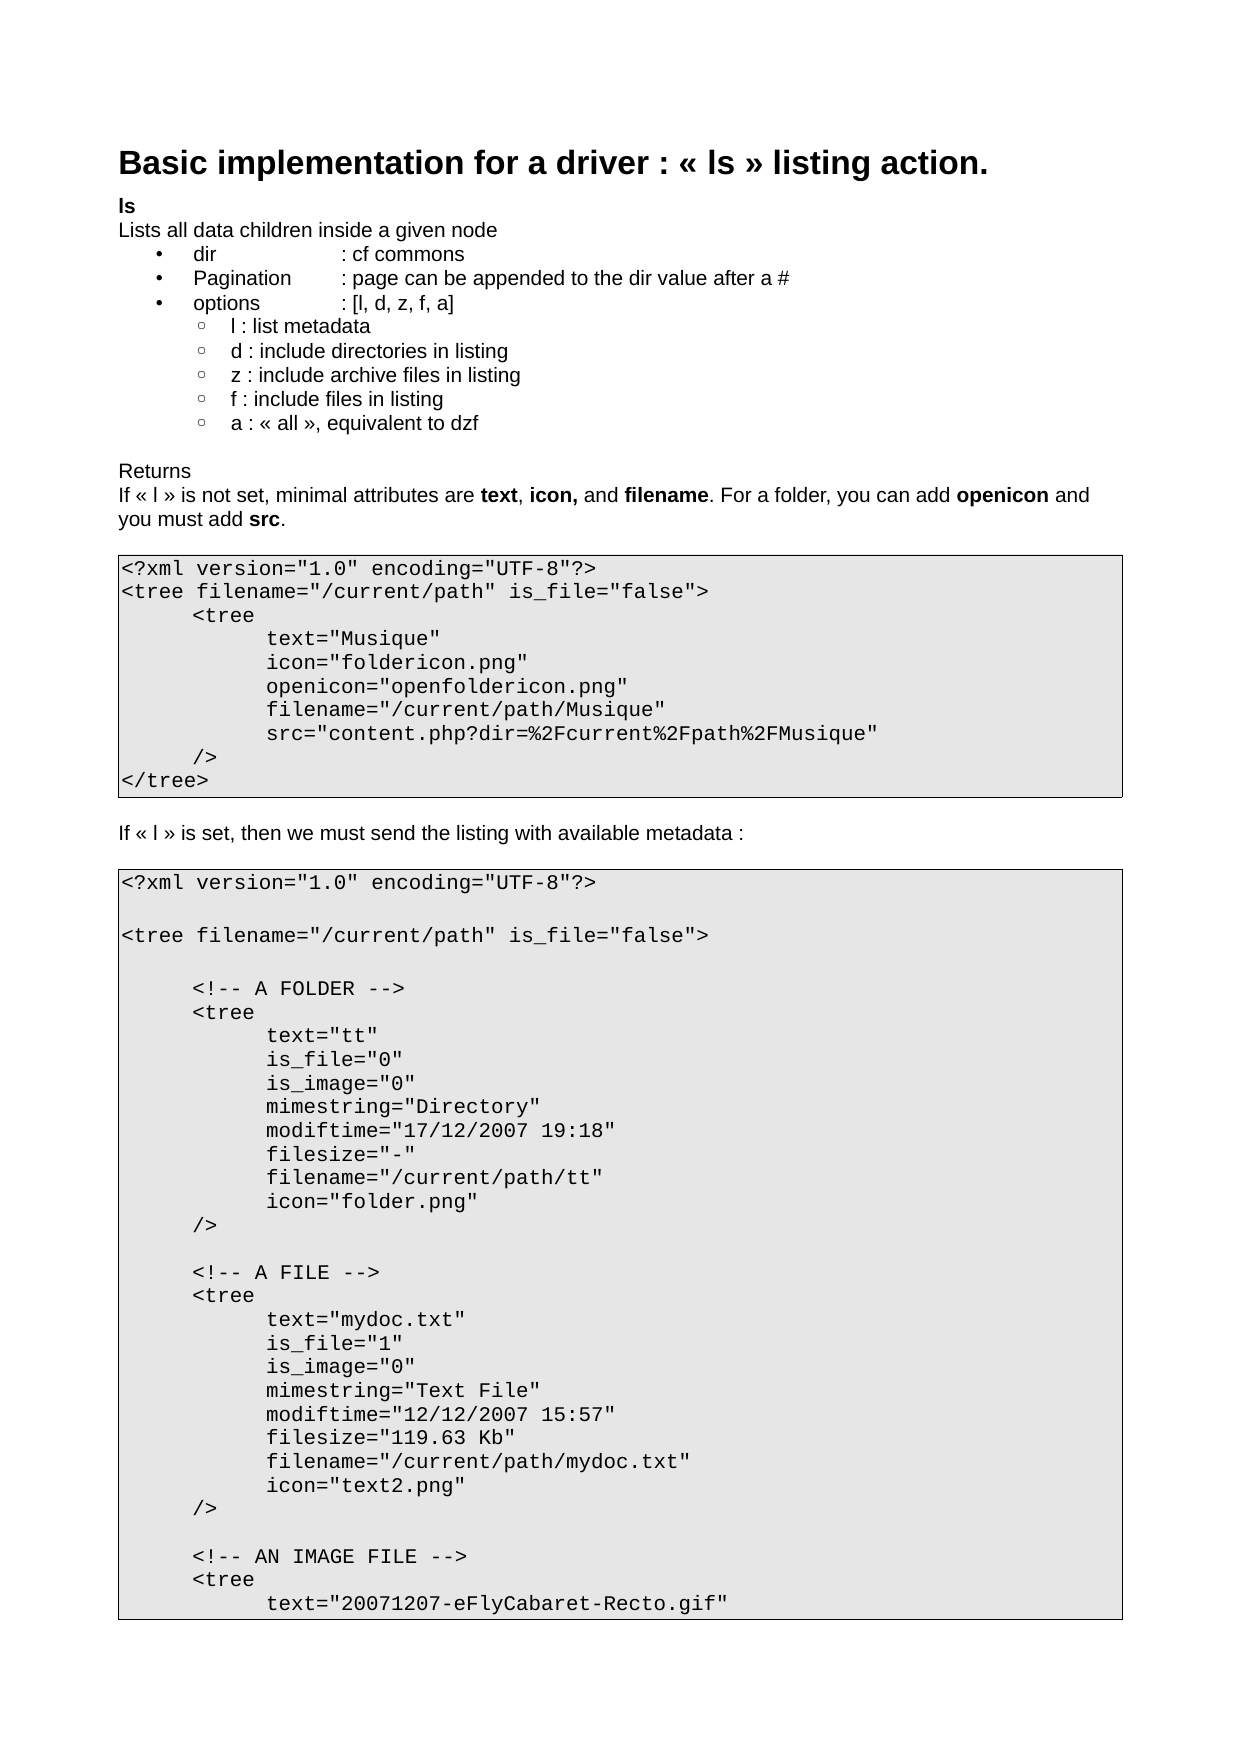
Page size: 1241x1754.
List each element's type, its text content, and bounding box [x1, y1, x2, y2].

list Pagination : page can be appended to the dir value after a # [156, 266, 1122, 290]
list f : include files in listing [193, 387, 1122, 411]
text text="mydoc.txt" [119, 1306, 1122, 1330]
text <!-- AN IMAGE FILE --> [119, 1543, 1122, 1566]
text <tree [119, 1566, 1122, 1590]
text <tree [119, 999, 1122, 1022]
text icon="foldericon.png" [119, 649, 1122, 673]
text modiftime="17/12/2007 19:18" [119, 1117, 1122, 1141]
text src="content.php?dir=%2Fcurrent%2Fpath%2FMusique" [119, 720, 1122, 744]
subtitle Basic implementation for a driver : « ls » listing action. [118, 143, 1122, 182]
text modiftime="12/12/2007 15:57" [119, 1401, 1122, 1424]
text filename="/current/path/tt" [119, 1164, 1122, 1188]
text filesize="119.63 Kb" [119, 1424, 1122, 1448]
text /> [119, 744, 1122, 767]
text ls [118, 194, 1122, 218]
text <tree [119, 1282, 1122, 1306]
list d : include directories in listing [193, 338, 1122, 362]
text <?xml version="1.0" encoding="UTF-8"?> [119, 870, 1122, 896]
text filename="/current/path/Musique" [119, 696, 1122, 720]
list z : include archive files in listing [193, 362, 1122, 387]
text <tree [119, 602, 1122, 625]
text filesize="-" [119, 1141, 1122, 1164]
text <!-- A FOLDER --> [119, 975, 1122, 999]
text text="Musique" [119, 625, 1122, 649]
text is_image="0" [119, 1070, 1122, 1093]
text text="20071207-eFlyCabaret-Recto.gif" [119, 1590, 1122, 1619]
text Returns [118, 459, 1122, 483]
list a : « all », equivalent to dzf [193, 411, 1122, 435]
text icon="folder.png" [119, 1188, 1122, 1212]
text </tree> [119, 767, 1122, 797]
text icon="text2.png" [119, 1472, 1122, 1495]
text filename="/current/path/mydoc.txt" [119, 1448, 1122, 1472]
text <tree filename="/current/path" is_file="false"> [119, 578, 1122, 602]
text is_file="1" [119, 1330, 1122, 1353]
text /> [119, 1495, 1122, 1519]
text Lists all data children inside a given node [118, 218, 1122, 242]
text text="tt" [119, 1022, 1122, 1046]
text mimestring="Directory" [119, 1093, 1122, 1117]
text is_image="0" [119, 1353, 1122, 1377]
text mimestring="Text File" [119, 1377, 1122, 1401]
list dir : cf commons [156, 242, 1122, 266]
text <?xml version="1.0" encoding="UTF-8"?> [119, 556, 1122, 578]
text <tree filename="/current/path" is_file="false"> [119, 922, 1122, 949]
text /> [119, 1212, 1122, 1235]
text <!-- A FILE --> [119, 1259, 1122, 1282]
text openicon="openfoldericon.png" [119, 673, 1122, 696]
list l : list metadata [193, 314, 1122, 338]
text is_file="0" [119, 1046, 1122, 1070]
text If « l » is set, then we must send the listing with available metadata : [118, 821, 1122, 845]
text If « l » is not set, minimal attributes are text, icon, and filename. For a folder, you can add openicon and you must add src. [118, 483, 1122, 531]
list options : [l, d, z, f, a] [156, 290, 1122, 314]
